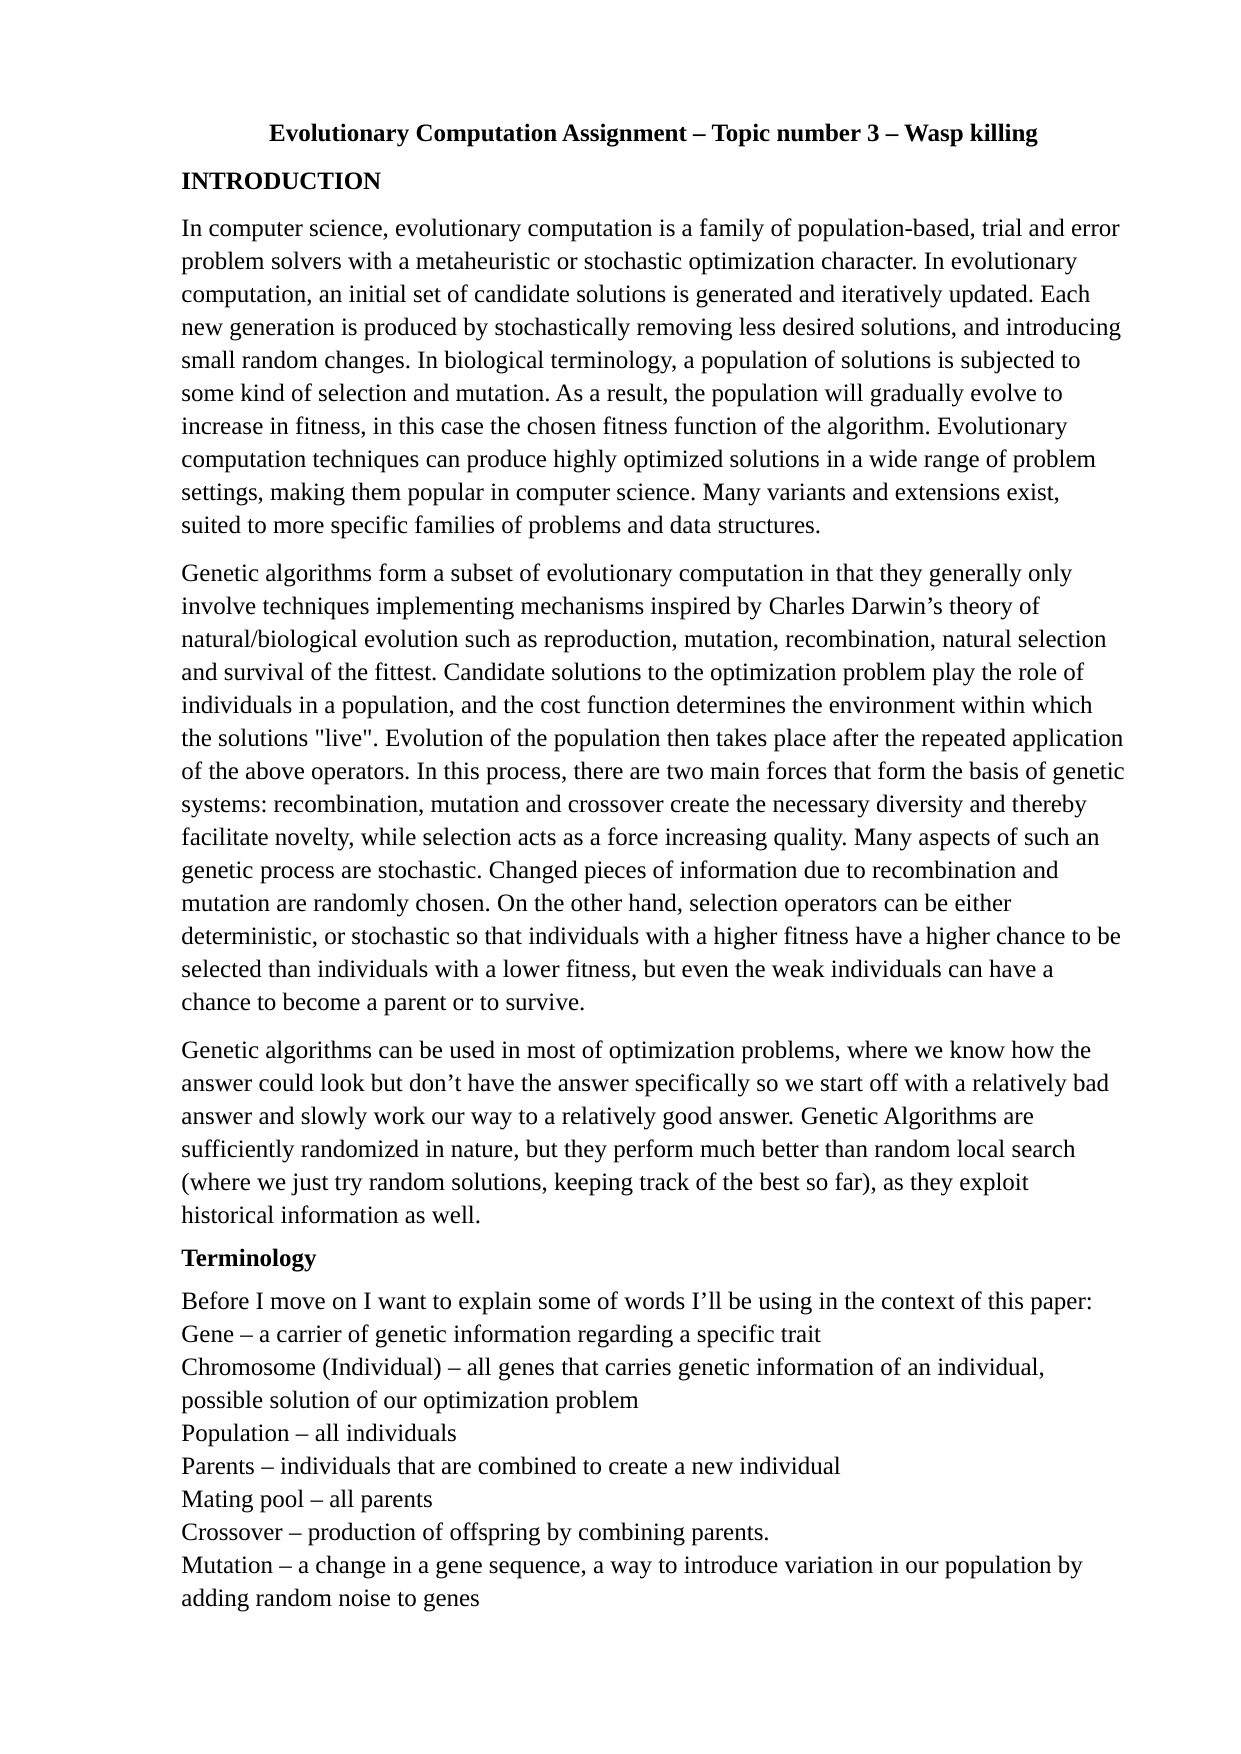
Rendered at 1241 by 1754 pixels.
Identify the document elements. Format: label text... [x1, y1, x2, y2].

text Genetic algorithms form a subset of evolutionary computation in that they generally only involve techniques implementing mechanisms inspired by Charles Darwin’s theory of natural/biological evolution such as reproduction, mutation, recombination, natural selection and survival of the fittest. Candidate solutions to the optimization problem play the role of individuals in a population, and the cost function determines the environment within which the solutions "live". Evolution of the population then takes place after the repeated application of the above operators. In this process, there are two main forces that form the basis of genetic systems: recombination, mutation and crossover create the necessary diversity and thereby facilitate novelty, while selection acts as a force increasing quality. Many aspects of such an genetic process are stochastic. Changed pieces of information due to recombination and mutation are randomly chosen. On the other hand, selection operators can be either deterministic, or stochastic so that individuals with a higher fitness have a higher chance to be selected than individuals with a lower fitness, but even the weak individuals can have a chance to become a parent or to survive. [181, 558, 1126, 1016]
text Before I move on I want to explain some of words I’ll be using in the context of this paper: [181, 1286, 1126, 1315]
text Gene – a carrier of genetic information regarding a specific trait Chromosome (Individual) – all genes that carries genetic information of an individual, possible solution of our optimization problem Population – all individuals Parents – individuals that are combined to create a new individual Mating pool – all parents Crossover – production of offspring by combining parents. Mutation – a change in a gene sequence, a way to introduce variation in our population by adding random noise to genes [181, 1319, 1126, 1612]
text INTRODUCTION [181, 166, 1126, 194]
text Genetic algorithms can be used in most of optimization problems, where we know how the answer could look but don’t have the answer specifically so we start off with a relatively bad answer and slowly work our way to a relatively good answer. Genetic Algorithms are sufficiently randomized in nature, but they perform much better than random local search (where we just try random solutions, keeping track of the best so far), as they exploit historical information as well. [181, 1035, 1126, 1229]
text In computer science, evolutionary computation is a family of population-based, trial and error problem solvers with a metaheuristic or stochastic optimization character. In evolutionary computation, an initial set of candidate solutions is generated and iteratively updated. Each new generation is produced by stochastically removing less desired solutions, and introducing small random changes. In biological terminology, a population of solutions is subjected to some kind of selection and mutation. As a result, the population will gradually evolve to increase in fitness, in this case the chosen fitness function of the algorithm. Evolutionary computation techniques can produce highly optimized solutions in a wide range of problem settings, making them popular in computer science. Many variants and extensions exist, suited to more specific families of problems and data structures. [181, 213, 1126, 539]
text Evolutionary Computation Assignment – Topic number 3 – Wasp killing [181, 118, 1126, 147]
text Terminology [181, 1243, 1126, 1272]
